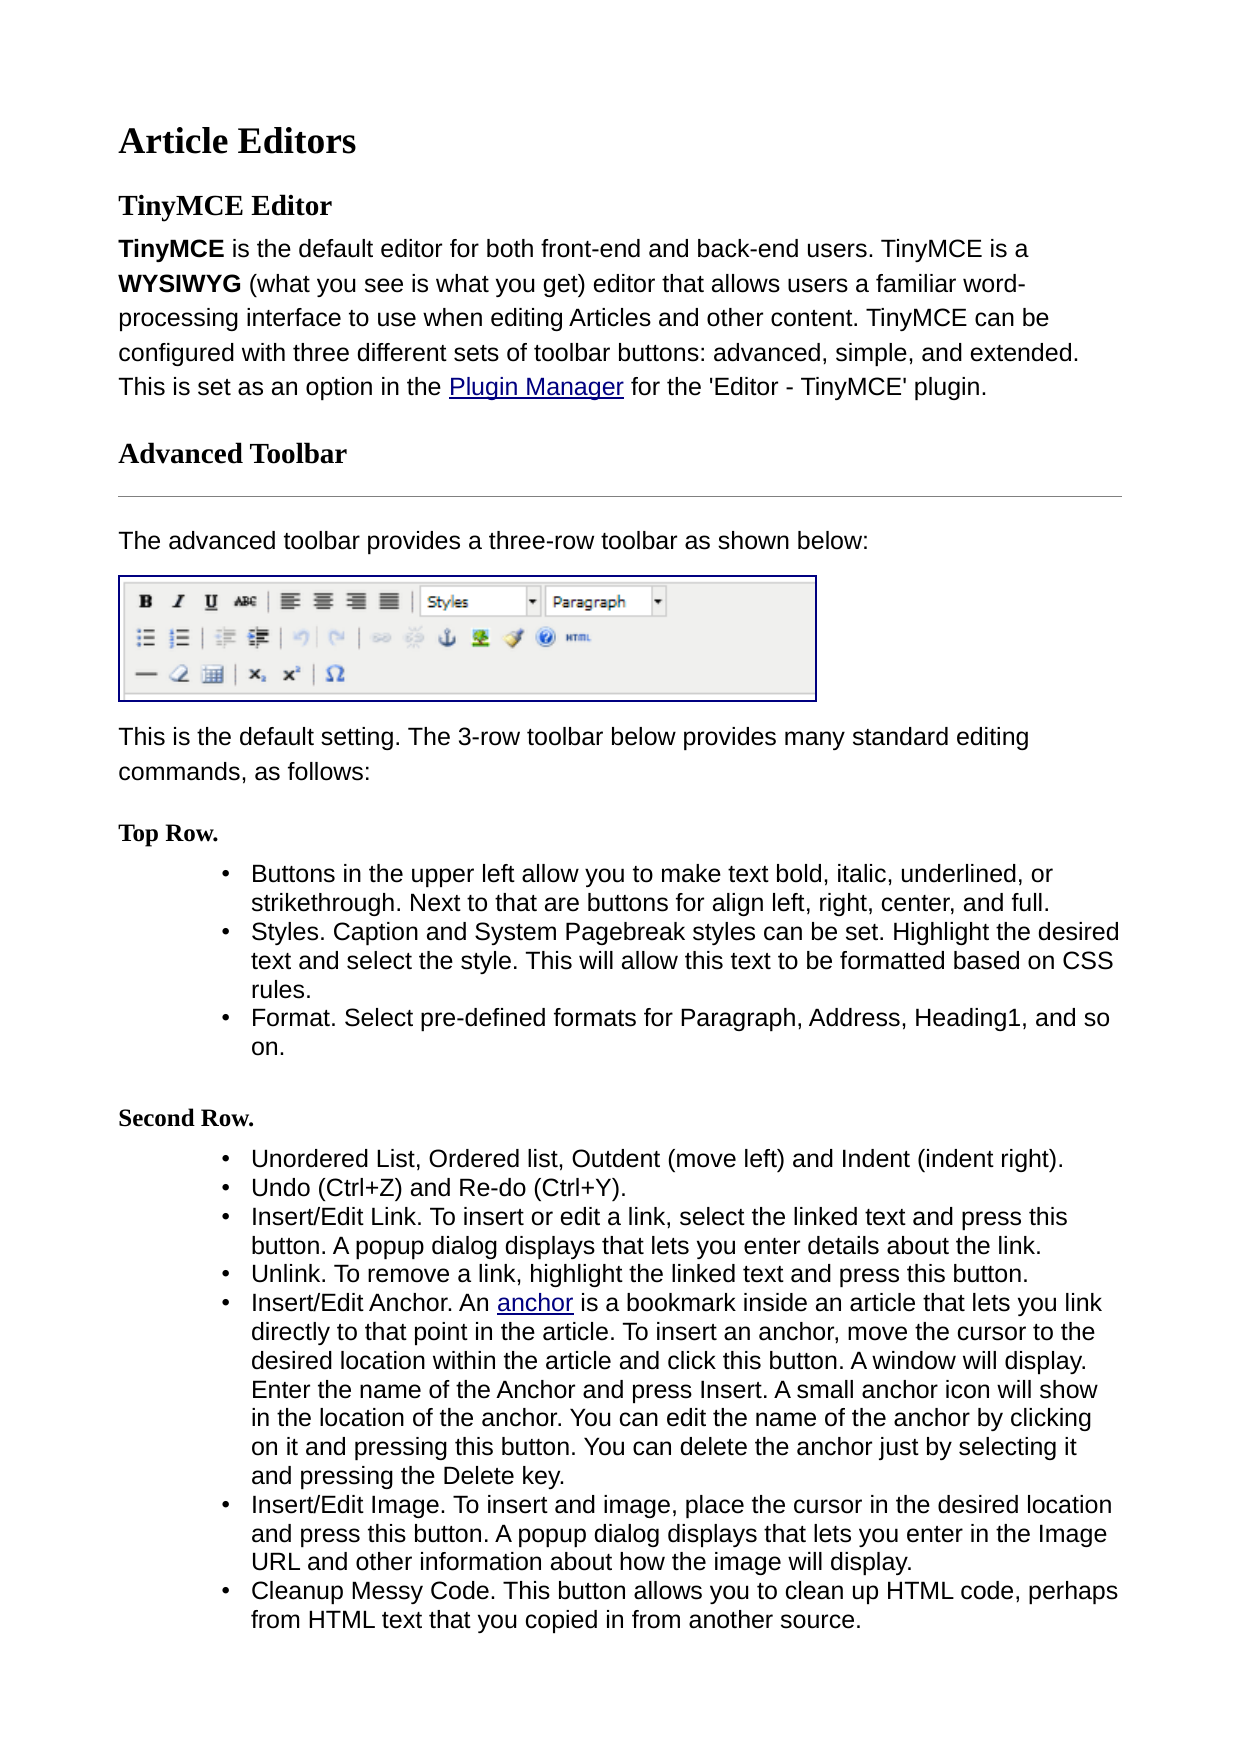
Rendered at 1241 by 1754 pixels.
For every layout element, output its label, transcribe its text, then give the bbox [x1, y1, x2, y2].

list Cleanup Messy Code. This button allows you to clean up HTML code, perhaps from HTML text that you copied in from another source. [221, 1576, 1122, 1634]
subtitle Top Row. [118, 818, 1122, 847]
subtitle Advanced Toolbar [118, 436, 1122, 469]
list Unordered List, Ordered list, Outdent (move left) and Indent (indent right). [221, 1144, 1122, 1173]
subtitle Second Row. [118, 1103, 1122, 1132]
picture [120, 577, 815, 700]
list Undo (Ctrl+Z) and Re-do (Ctrl+Y). [221, 1173, 1122, 1202]
subtitle Article Editors [118, 118, 1122, 161]
list Unlink. To remove a link, highlight the linked text and press this button. [221, 1259, 1122, 1288]
text This is the default setting. The 3-row toolbar below provides many standard editing commands, as follows: [118, 722, 1122, 785]
list Styles. Caption and System Pagebreak styles can be set. Highlight the desired text and select the style. This will allow this text to be formatted based on CSS rules. [221, 917, 1122, 1003]
list Insert/Edit Link. To insert or edit a link, select the linked text and press this button. A popup dialog displays that lets you enter details about the link. [221, 1202, 1122, 1259]
list Insert/Edit Image. To insert and image, place the cursor in the desired location and press this button. A popup dialog displays that lets you enter in the Image URL and other information about how the image will display. [221, 1490, 1122, 1576]
text TinyMCE is the default editor for both front-end and back-end users. TinyMCE is a WYSIWYG (what you see is what you get) editor that allows users a familiar word-processing interface to use when editing Articles and other content. TinyMCE can be configured with three different sets of toolbar buttons: advanced, simple, and extended. This is set as an option in the Plugin Manager for the 'Editor - TinyMCE' plugin. [118, 234, 1122, 401]
list Buttons in the upper left allow you to make text bold, italic, underlined, or strikethrough. Next to that are buttons for align left, right, center, and full. [221, 859, 1122, 917]
text The advanced toolbar provides a three-row toolbar as shown below: [118, 526, 1122, 555]
list Format. Select pre-defined formats for Paragraph, Address, Heading1, and so on. [221, 1003, 1122, 1061]
subtitle TinyMCE Editor [118, 188, 1122, 222]
list Insert/Edit Anchor. An anchor is a bookmark inside an article that lets you link directly to that point in the article. To insert an anchor, move the cursor to the desired location within the article and click this button. A window will display. Enter the name of the Anchor and press Insert. A small anchor icon will show in the location of the anchor. You can edit the name of the anchor by clicking on it and pressing this button. You can delete the anchor just by selecting it and pressing the Delete key. [221, 1288, 1122, 1490]
